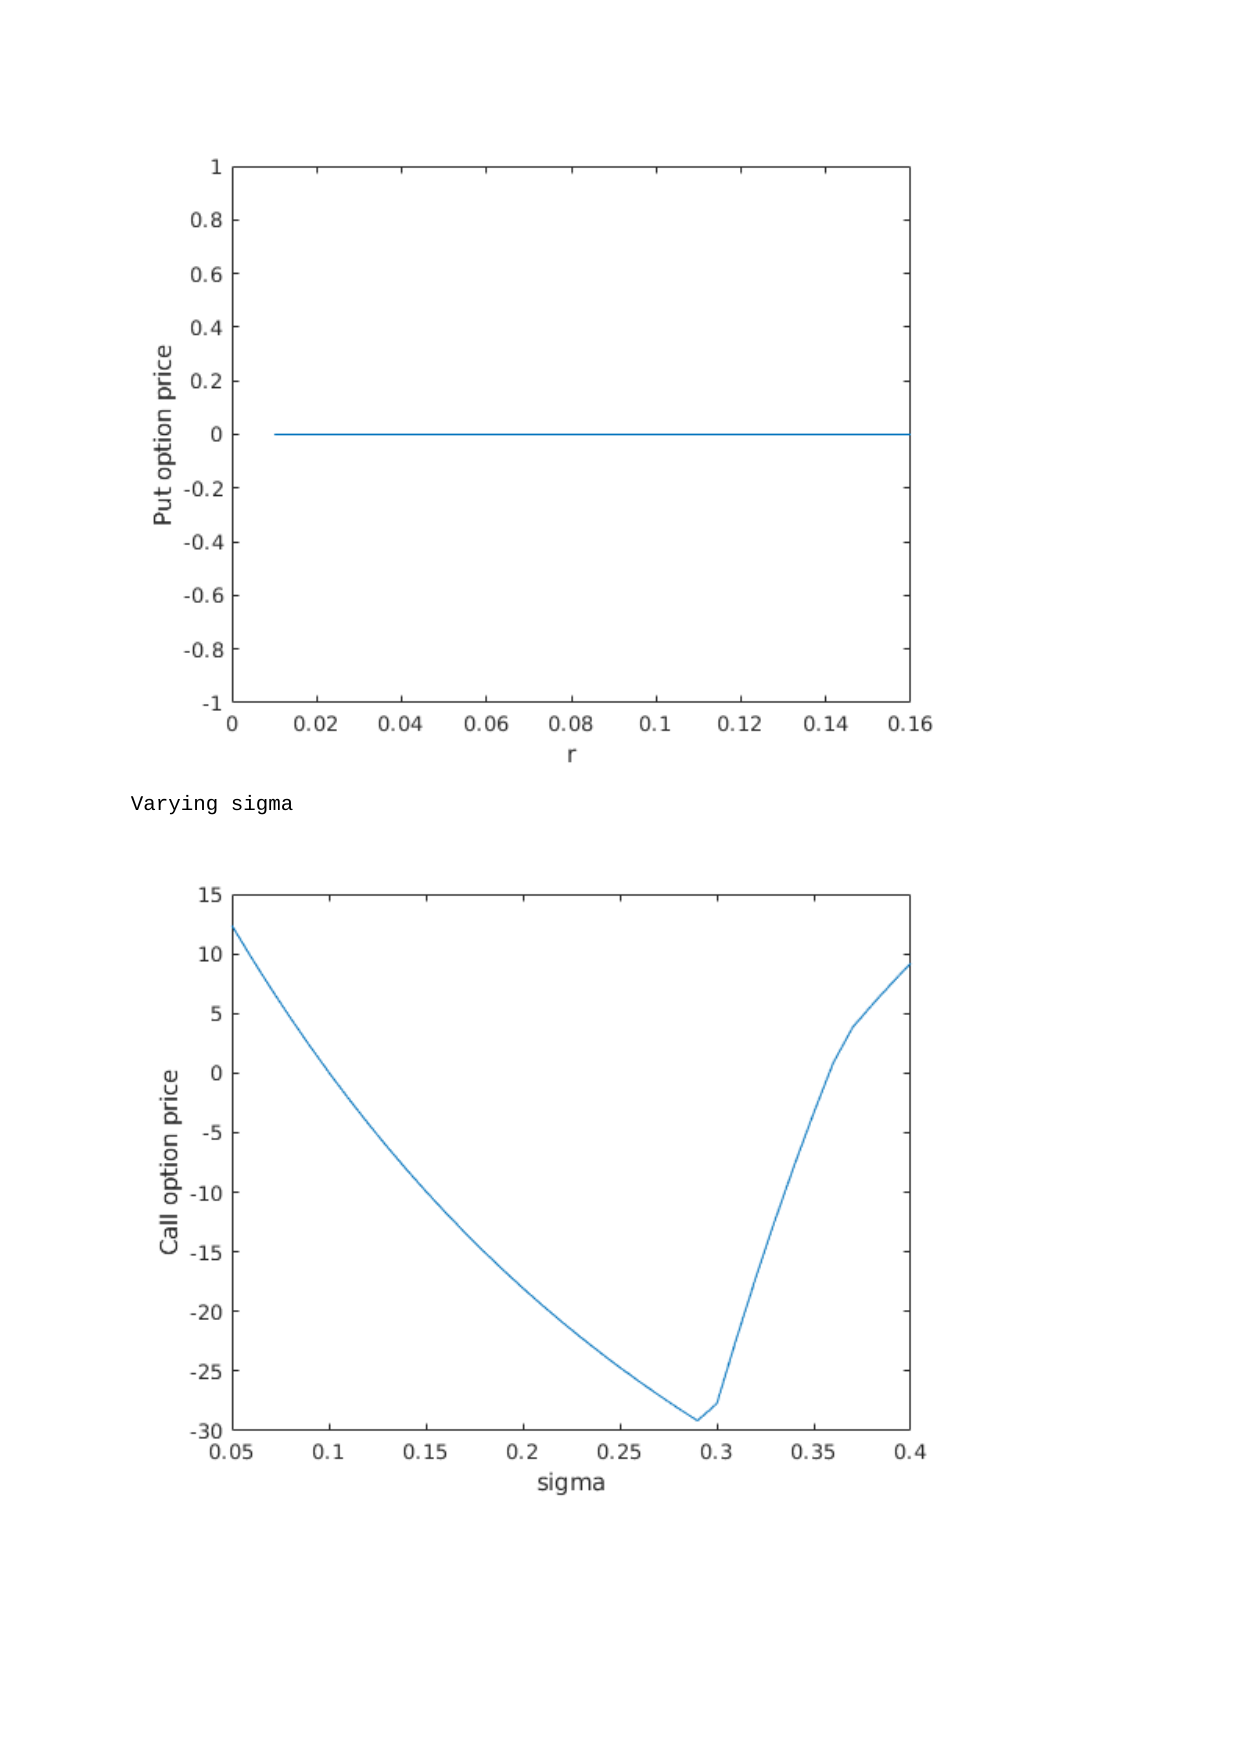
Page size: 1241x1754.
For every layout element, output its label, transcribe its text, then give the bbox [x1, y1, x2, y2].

text Varying sigma [118, 793, 1122, 817]
picture [118, 846, 994, 1503]
picture [118, 118, 994, 775]
